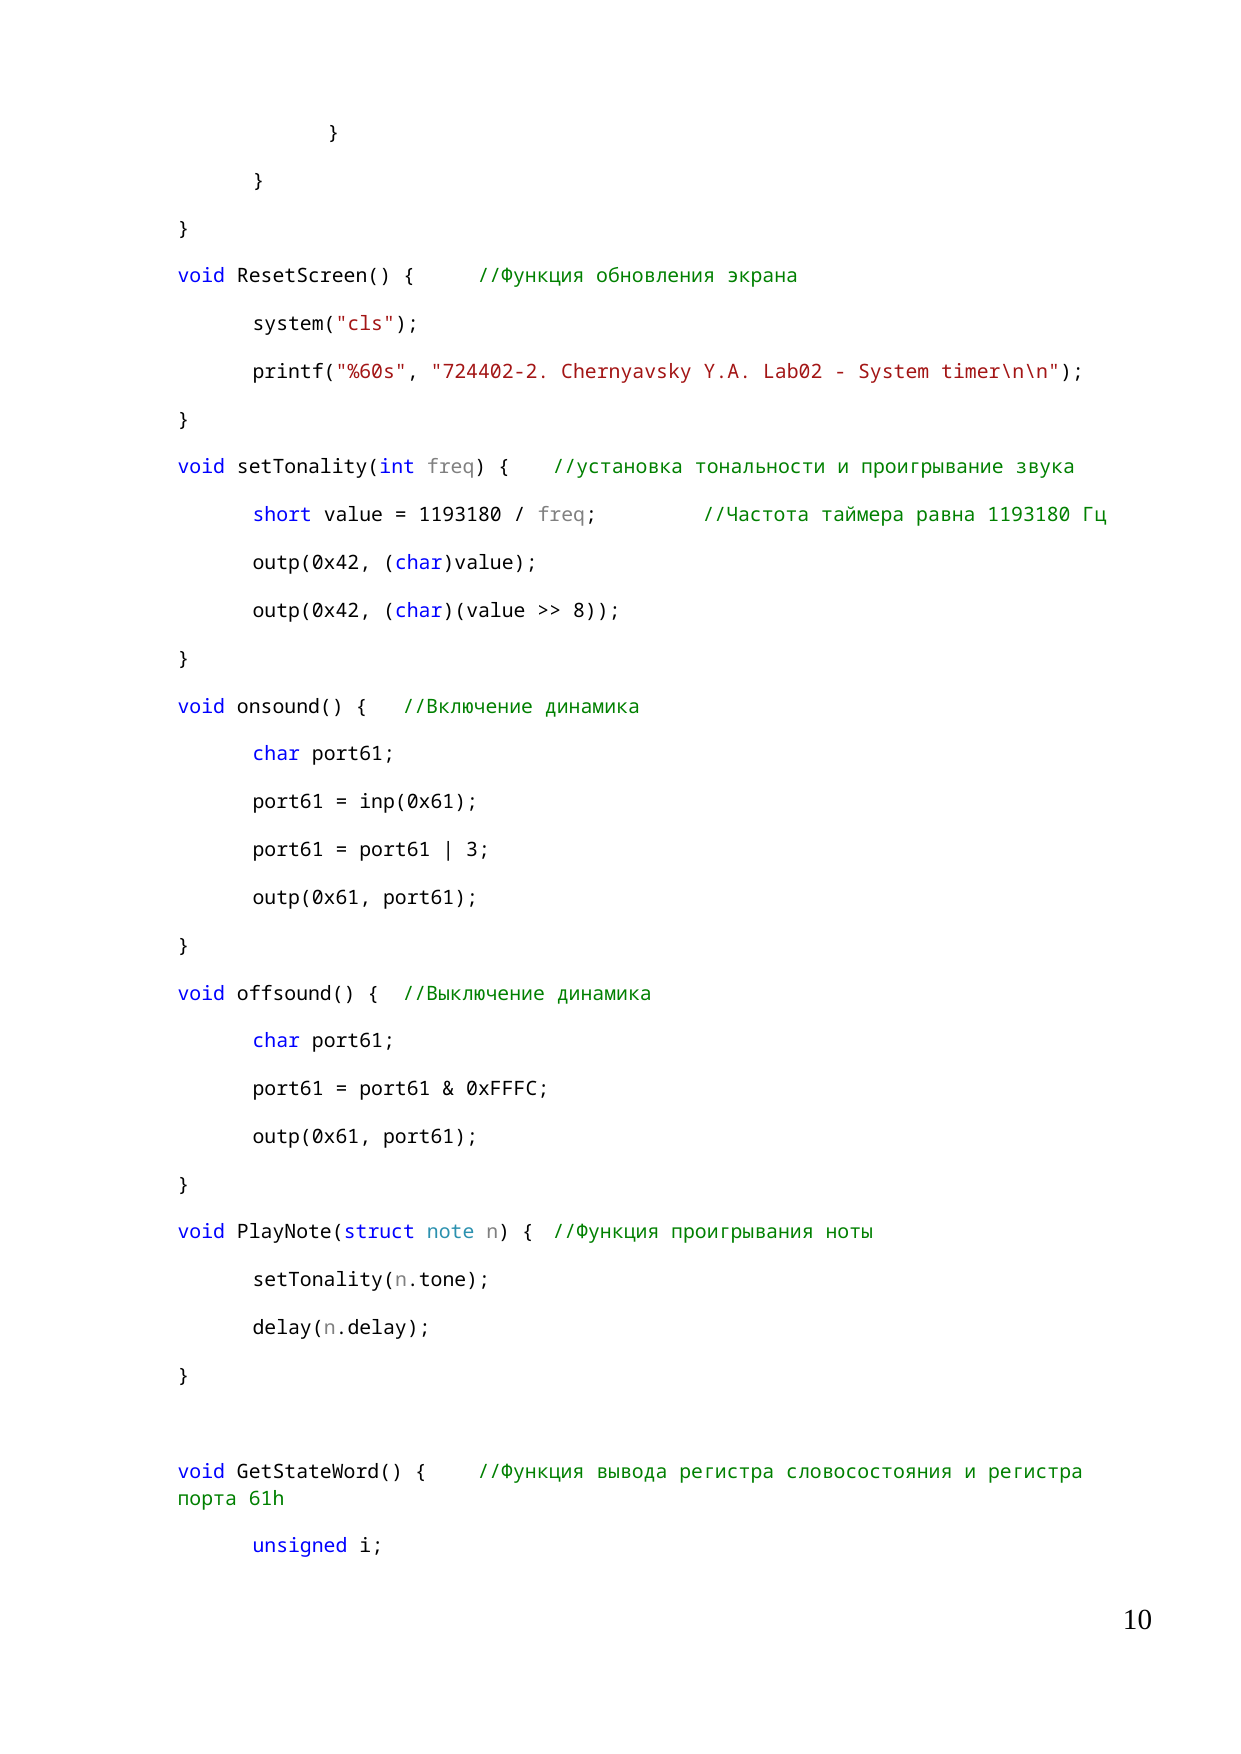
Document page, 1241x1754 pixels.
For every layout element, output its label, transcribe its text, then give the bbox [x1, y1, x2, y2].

text } [177, 118, 1152, 145]
text port61 = inp(0x61); [177, 787, 1152, 814]
text outp(0x42, (char)(value >> 8)); [177, 596, 1152, 623]
text char port61; [177, 740, 1152, 767]
text void PlayNote(struct note n) { //Функция проигрывания ноты [177, 1218, 1152, 1245]
text } [177, 214, 1152, 241]
text void ResetScreen() { //Функция обновления экрана [177, 262, 1152, 288]
text } [177, 1361, 1152, 1388]
text unsigned i; [177, 1532, 1152, 1559]
text void offsound() { //Выключение динамика [177, 979, 1152, 1006]
text system("cls"); [177, 309, 1152, 336]
text outp(0x61, port61); [177, 1122, 1152, 1149]
text outp(0x61, port61); [177, 883, 1152, 910]
text } [177, 1170, 1152, 1197]
text short value = 1193180 / freq; //Частота таймера равна 1193180 Гц [177, 501, 1152, 528]
text delay(n.delay); [177, 1313, 1152, 1340]
text } [177, 166, 1152, 193]
text void onsound() { //Включение динамика [177, 692, 1152, 719]
text void setTonality(int freq) { //установка тональности и проигрывание звука [177, 453, 1152, 480]
text setTonality(n.tone); [177, 1266, 1152, 1293]
text printf("%60s", "724402-2. Chernyavsky Y.A. Lab02 - System timer\n\n"); [177, 357, 1152, 384]
text char port61; [177, 1027, 1152, 1053]
text outp(0x42, (char)value); [177, 548, 1152, 575]
text } [177, 405, 1152, 432]
text } [177, 931, 1152, 958]
text port61 = port61 & 0xFFFC; [177, 1074, 1152, 1101]
text void GetStateWord() { //Функция вывода регистра словосостояния и регистра порта 61h [177, 1457, 1152, 1511]
text } [177, 644, 1152, 671]
text port61 = port61 | 3; [177, 835, 1152, 862]
